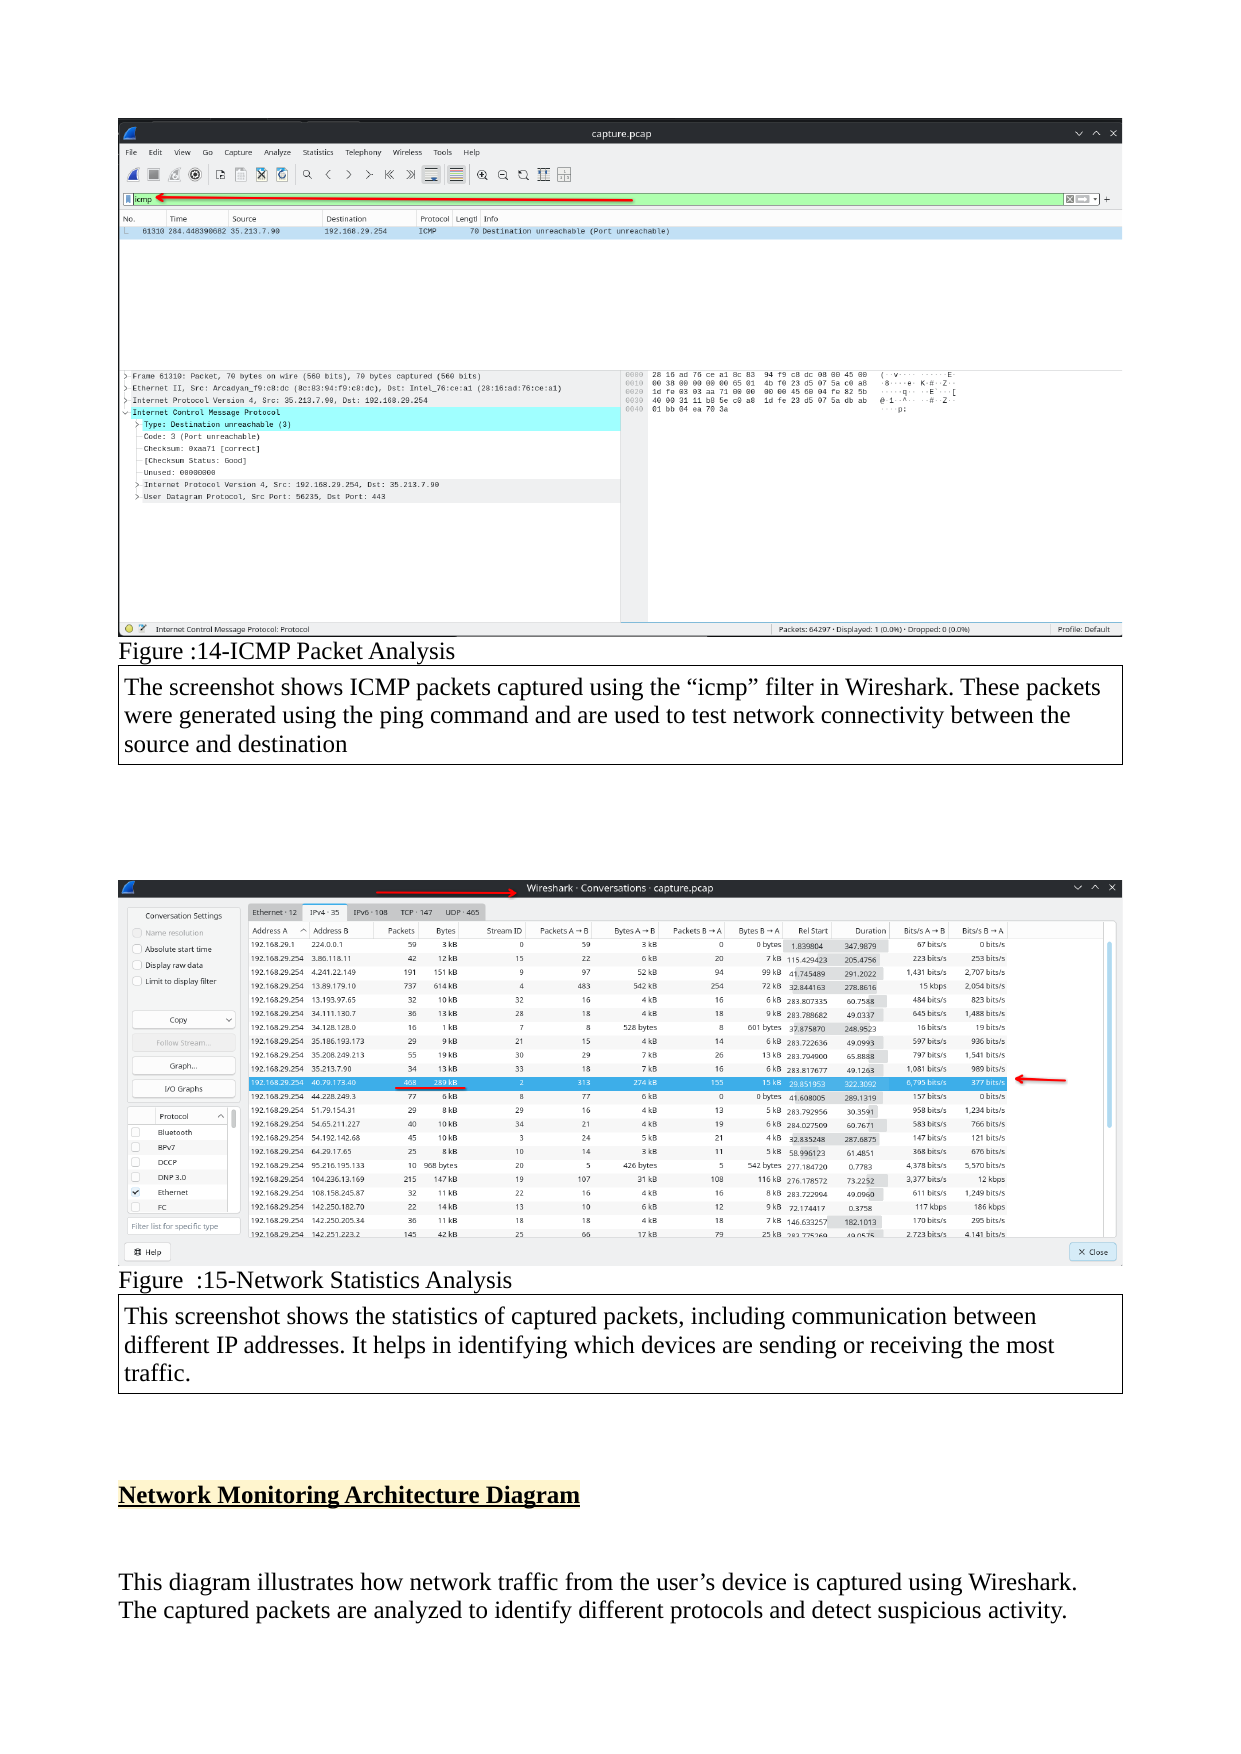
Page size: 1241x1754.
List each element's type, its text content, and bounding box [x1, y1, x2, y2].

text Network Monitoring Architecture Diagram [118, 1480, 1122, 1509]
text This diagram illustrates how network traffic from the user’s device is captured using Wireshark. The captured packets are analyzed to identify different protocols and detect suspicious activity. [118, 1567, 1122, 1624]
table_header This screenshot shows the statistics of captured packets, including communication between different IP addresses. It helps in identifying which devices are sending or receiving the most traffic. [119, 1295, 1122, 1393]
text Figure :15-Network Statistics Analysis [118, 1266, 1122, 1294]
text Figure :14-ICMP Packet Analysis [118, 637, 1122, 665]
picture [118, 118, 1123, 637]
table_header The screenshot shows ICMP packets captured using the “icmp” filter in Wireshark. These packets were generated using the ping command and are used to test network connectivity between the source and destination [119, 666, 1122, 764]
picture [118, 880, 1123, 1266]
